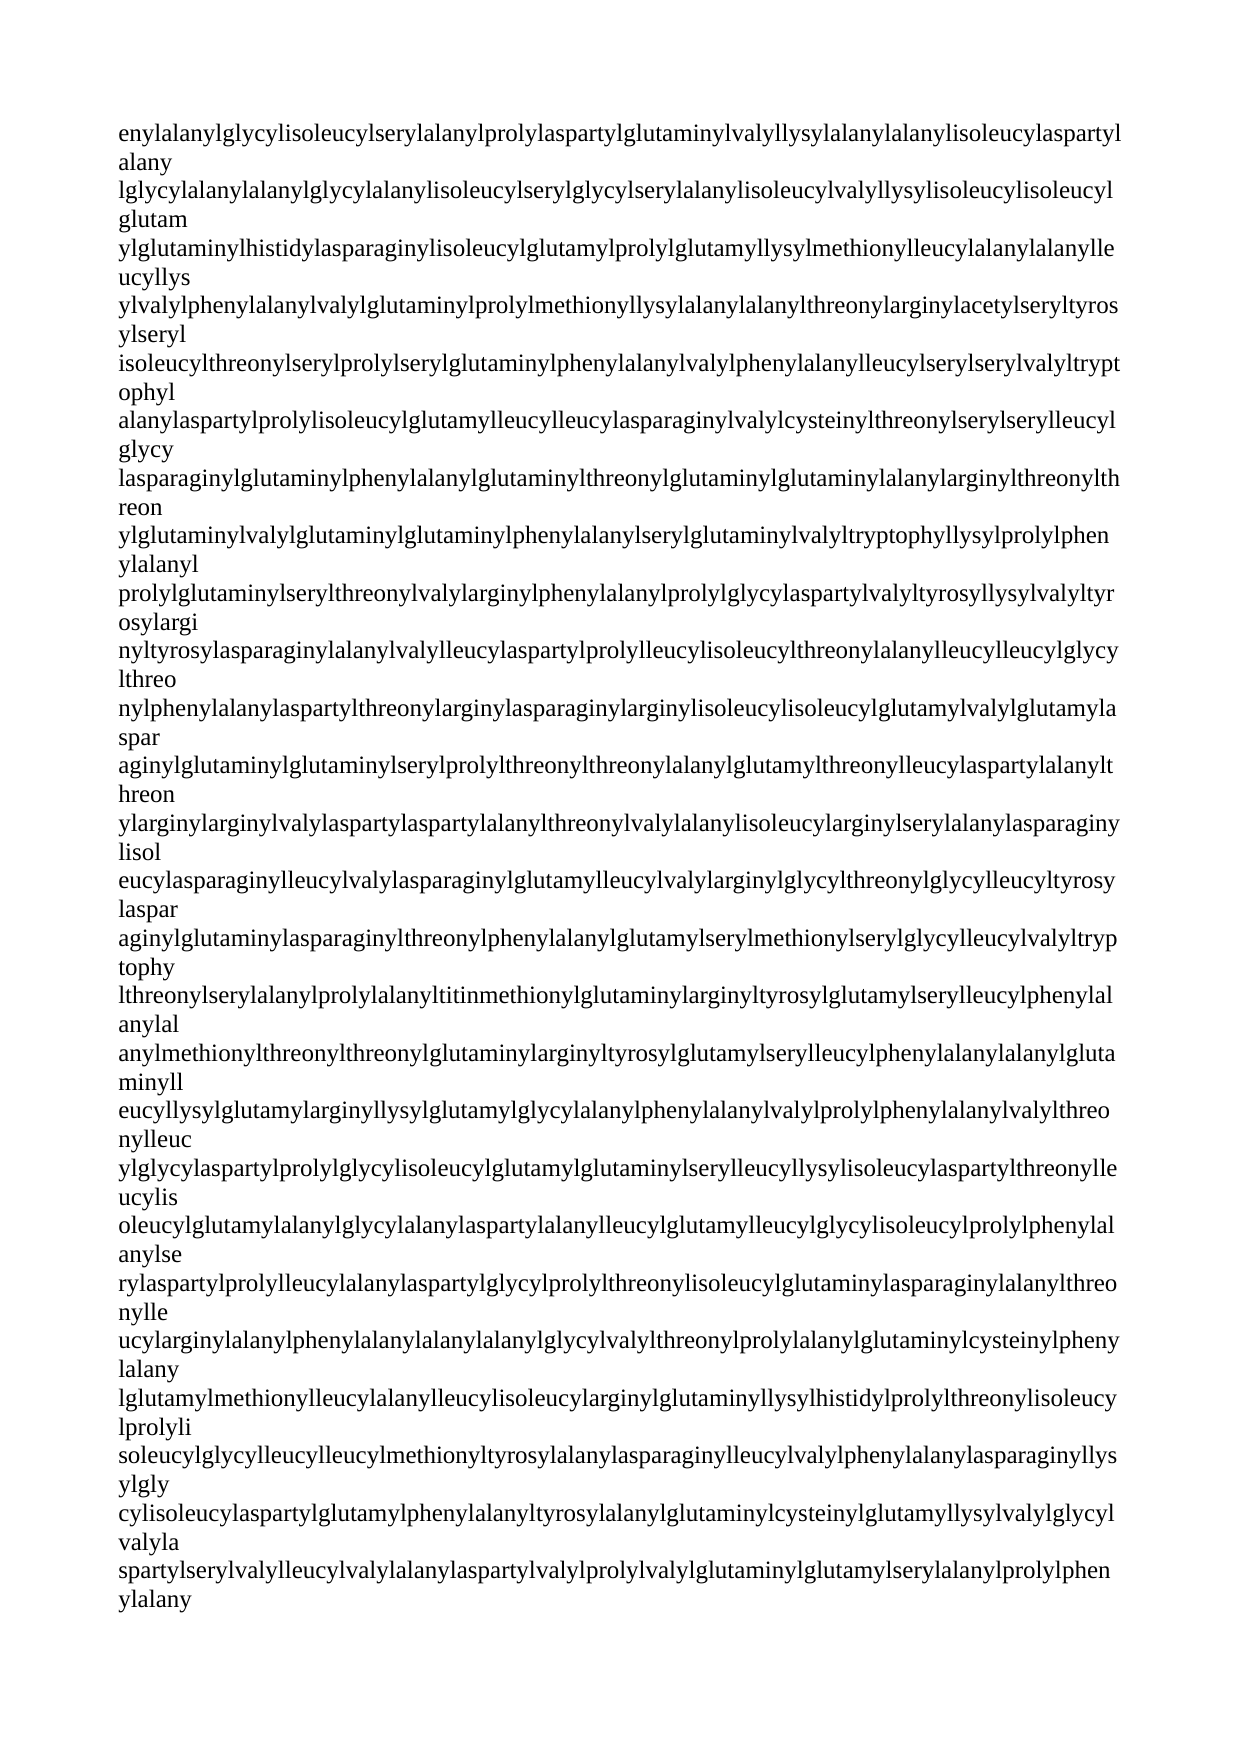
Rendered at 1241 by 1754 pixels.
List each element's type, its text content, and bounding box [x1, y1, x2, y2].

text enylalanylglycylisoleucylserylalanylprolylaspartylglutaminylvalyllysylalanylalanylisoleucylaspartylalany lglycylalanylalanylglycylalanylisoleucylserylglycylserylalanylisoleucylvalyllysylisoleucylisoleucylglutam ylglutaminylhistidylasparaginylisoleucylglutamylprolylglutamyllysylmethionylleucylalanylalanylleucyllys ylvalylphenylalanylvalylglutaminylprolylmethionyllysylalanylalanylthreonylarginylacetylseryltyrosylseryl isoleucylthreonylserylprolylserylglutaminylphenylalanylvalylphenylalanylleucylserylserylvalyltryptophyl alanylaspartylprolylisoleucylglutamylleucylleucylasparaginylvalylcysteinylthreonylserylserylleucylglycy lasparaginylglutaminylphenylalanylglutaminylthreonylglutaminylglutaminylalanylarginylthreonylthreon ylglutaminylvalylglutaminylglutaminylphenylalanylserylglutaminylvalyltryptophyllysylprolylphenylalanyl prolylglutaminylserylthreonylvalylarginylphenylalanylprolylglycylaspartylvalyltyrosyllysylvalyltyrosylargi nyltyrosylasparaginylalanylvalylleucylaspartylprolylleucylisoleucylthreonylalanylleucylleucylglycylthreo nylphenylalanylaspartylthreonylarginylasparaginylarginylisoleucylisoleucylglutamylvalylglutamylaspar aginylglutaminylglutaminylserylprolylthreonylthreonylalanylglutamylthreonylleucylaspartylalanylthreon ylarginylarginylvalylaspartylaspartylalanylthreonylvalylalanylisoleucylarginylserylalanylasparaginylisol eucylasparaginylleucylvalylasparaginylglutamylleucylvalylarginylglycylthreonylglycylleucyltyrosylaspar aginylglutaminylasparaginylthreonylphenylalanylglutamylserylmethionylserylglycylleucylvalyltryptophy lthreonylserylalanylprolylalanyltitinmethionylglutaminylarginyltyrosylglutamylserylleucylphenylalanylal anylmethionylthreonylthreonylglutaminylarginyltyrosylglutamylserylleucylphenylalanylalanylglutaminyll eucyllysylglutamylarginyllysylglutamylglycylalanylphenylalanylvalylprolylphenylalanylvalylthreonylleuc ylglycylaspartylprolylglycylisoleucylglutamylglutaminylserylleucyllysylisoleucylaspartylthreonylleucylis oleucylglutamylalanylglycylalanylaspartylalanylleucylglutamylleucylglycylisoleucylprolylphenylalanylse rylaspartylprolylleucylalanylaspartylglycylprolylthreonylisoleucylglutaminylasparaginylalanylthreonylle ucylarginylalanylphenylalanylalanylalanylglycylvalylthreonylprolylalanylglutaminylcysteinylphenylalany lglutamylmethionylleucylalanylleucylisoleucylarginylglutaminyllysylhistidylprolylthreonylisoleucylprolyli soleucylglycylleucylleucylmethionyltyrosylalanylasparaginylleucylvalylphenylalanylasparaginyllysylgly cylisoleucylaspartylglutamylphenylalanyltyrosylalanylglutaminylcysteinylglutamyllysylvalylglycylvalyla spartylserylvalylleucylvalylalanylaspartylvalylprolylvalylglutaminylglutamylserylalanylprolylphenylalany [118, 118, 1122, 1613]
